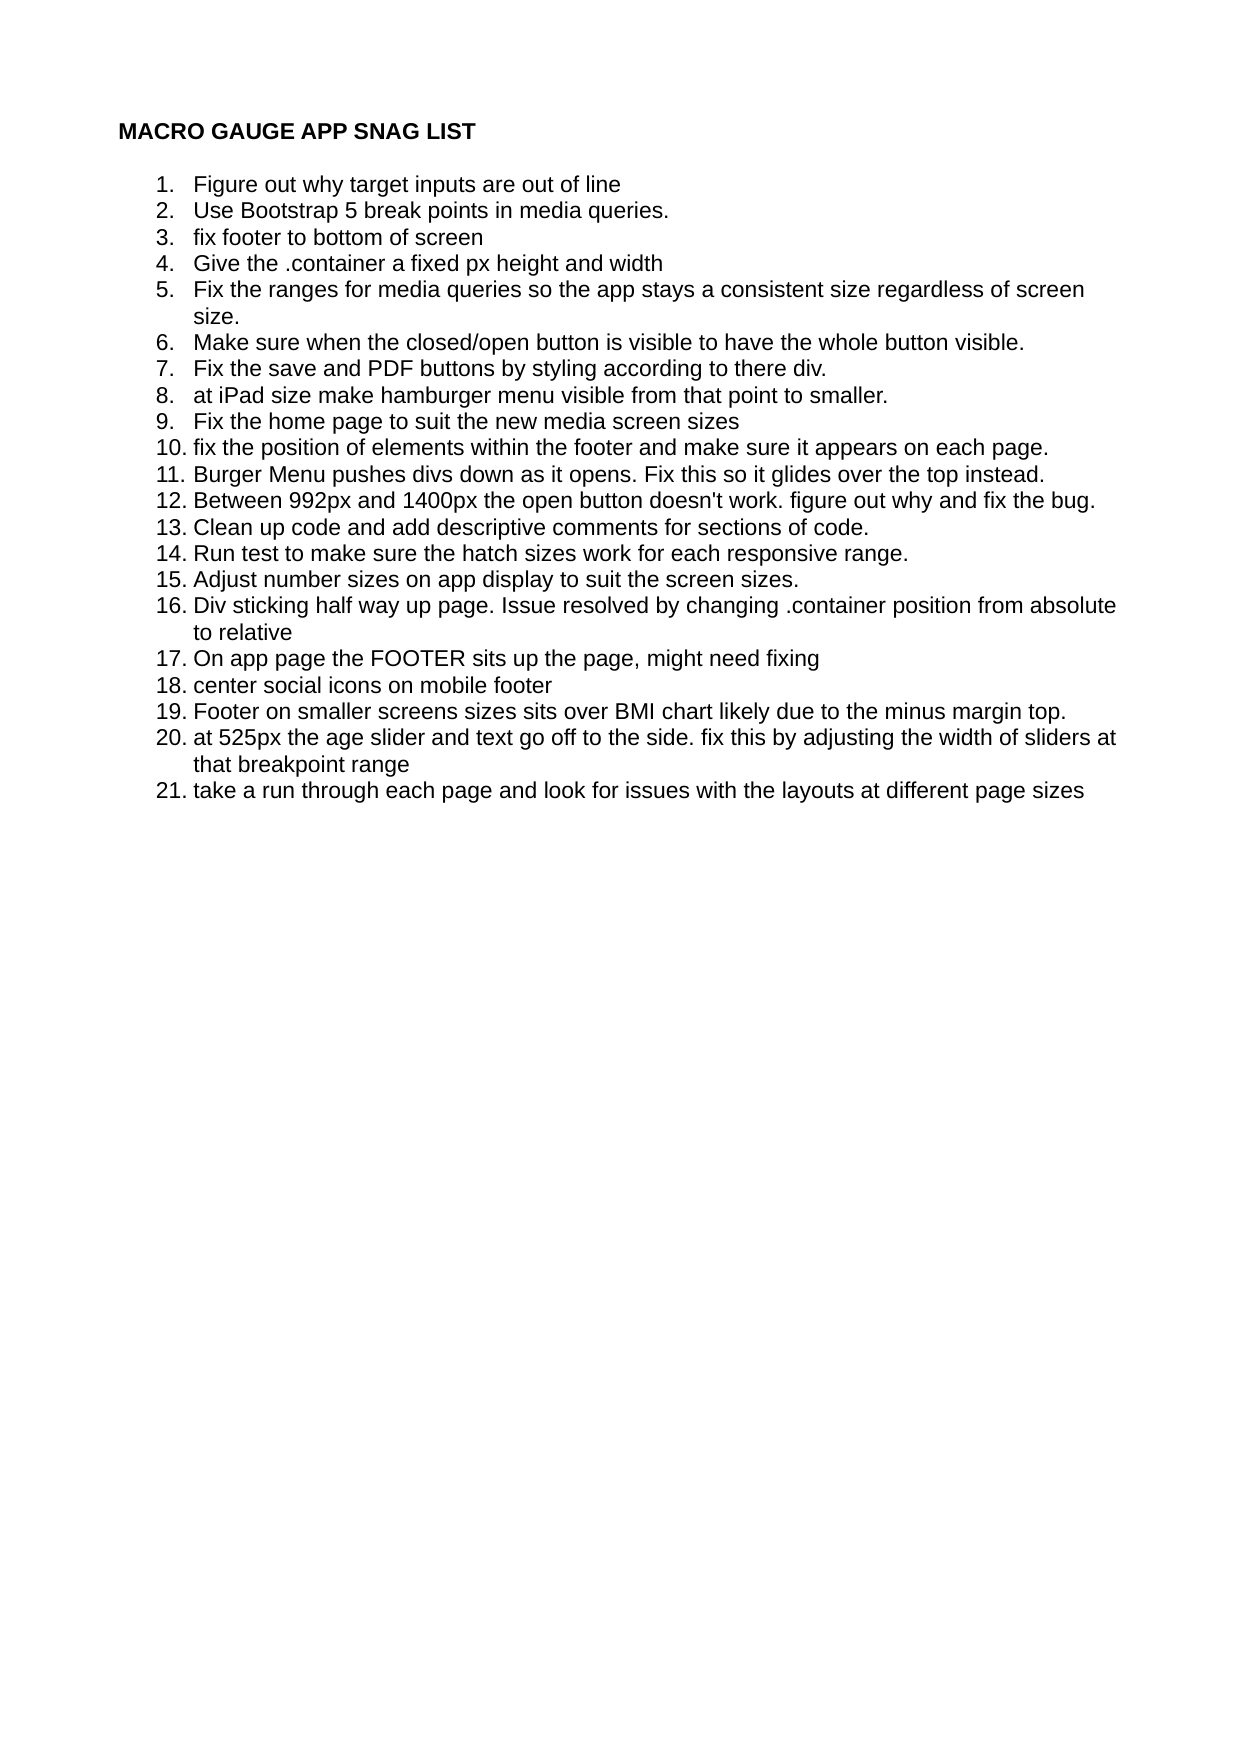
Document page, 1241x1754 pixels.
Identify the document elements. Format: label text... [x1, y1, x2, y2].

list Run test to make sure the hatch sizes work for each responsive range. [156, 540, 1122, 566]
list center social icons on mobile footer [156, 672, 1122, 698]
list Adjust number sizes on app display to suit the screen sizes. [156, 566, 1122, 592]
list Footer on smaller screens sizes sits over BMI chart likely due to the minus margin top. [156, 698, 1122, 724]
list On app page the FOOTER sits up the page, might need fixing [156, 645, 1122, 672]
list take a run through each page and look for issues with the layouts at different page sizes [156, 777, 1122, 803]
list at iPad size make hamburger menu visible from that point to smaller. [156, 382, 1122, 408]
list Make sure when the closed/open button is visible to have the whole button visible. [156, 329, 1122, 355]
list Fix the ranges for media queries so the app stays a consistent size regardless of screen size. [156, 276, 1122, 329]
list Clean up code and add descriptive comments for sections of code. [156, 513, 1122, 540]
list fix footer to bottom of screen [156, 223, 1122, 250]
list Use Bootstrap 5 break points in media queries. [156, 197, 1122, 223]
list Give the .container a fixed px height and width [156, 250, 1122, 276]
list Burger Menu pushes divs down as it opens. Fix this so it glides over the top instead. [156, 461, 1122, 487]
list Fix the home page to suit the new media screen sizes [156, 408, 1122, 434]
list at 525px the age slider and text go off to the side. fix this by adjusting the width of sliders at that breakpoint range [156, 724, 1122, 777]
list fix the position of elements within the footer and make sure it appears on each page. [156, 434, 1122, 461]
text MACRO GAUGE APP SNAG LIST [118, 118, 1122, 144]
list Fix the save and PDF buttons by styling according to there div. [156, 355, 1122, 382]
list Div sticking half way up page. Issue resolved by changing .container position from absolute to relative [156, 592, 1122, 645]
list Figure out why target inputs are out of line [156, 171, 1122, 197]
list Between 992px and 1400px the open button doesn't work. figure out why and fix the bug. [156, 487, 1122, 513]
